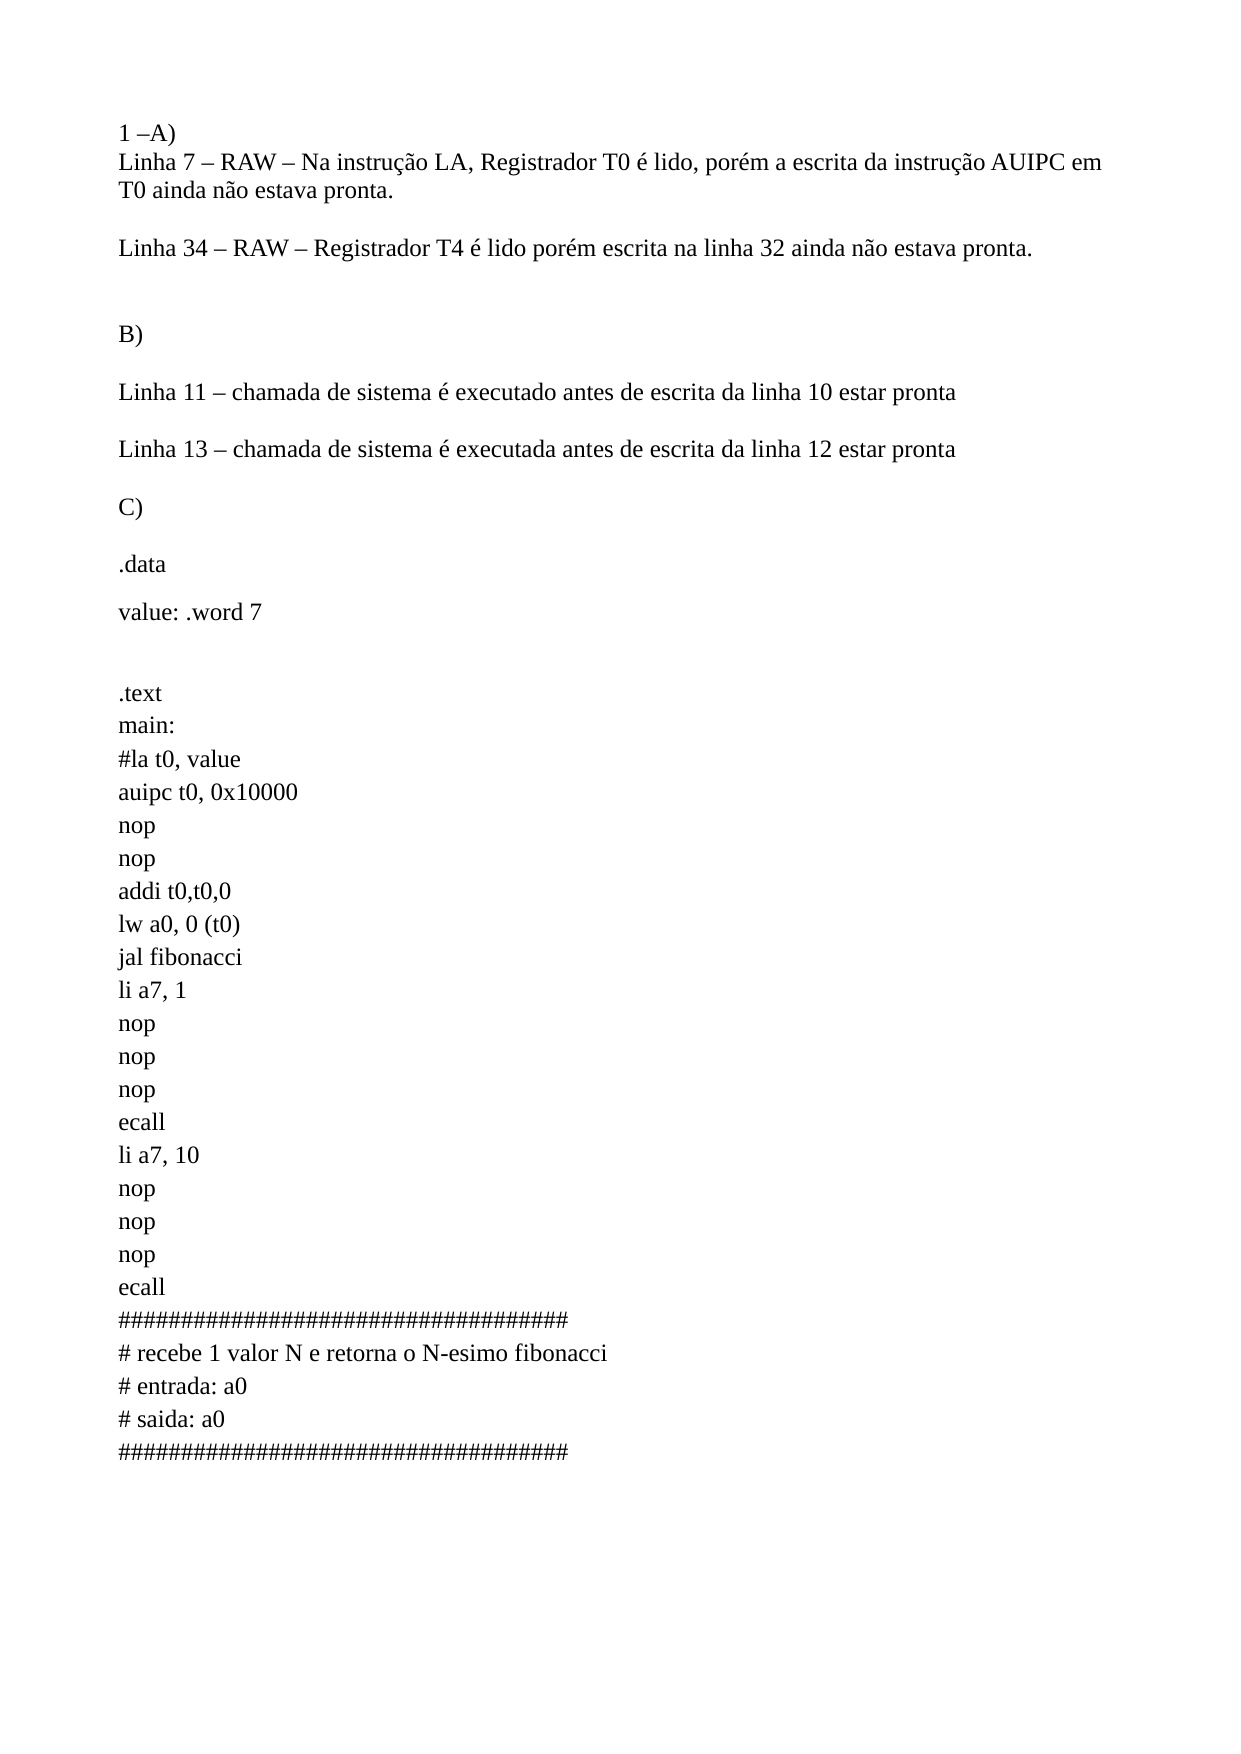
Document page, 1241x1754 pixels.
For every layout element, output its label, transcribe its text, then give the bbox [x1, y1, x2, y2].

text C) [118, 492, 1122, 521]
text nop [118, 810, 1122, 838]
text #la t0, value [118, 744, 1122, 772]
text Linha 34 – RAW – Registrador T4 é lido porém escrita na linha 32 ainda não estava pronta. [118, 233, 1122, 262]
text nop [118, 1008, 1122, 1037]
text nop [118, 1074, 1122, 1103]
text # entrada: a0 [118, 1371, 1122, 1400]
text nop [118, 1173, 1122, 1202]
text auipc t0, 0x10000 [118, 777, 1122, 805]
text Linha 13 – chamada de sistema é executada antes de escrita da linha 12 estar pronta [118, 434, 1122, 463]
text #################################### [118, 1305, 1122, 1334]
text .data [118, 549, 1122, 578]
text jal fibonacci [118, 942, 1122, 971]
text value: .word 7 [118, 597, 1122, 626]
text # saida: a0 [118, 1404, 1122, 1433]
text nop [118, 1206, 1122, 1235]
text ecall [118, 1272, 1122, 1301]
text nop [118, 843, 1122, 871]
text 1 –A) [118, 118, 1122, 147]
text li a7, 1 [118, 975, 1122, 1003]
text lw a0, 0 (t0) [118, 909, 1122, 937]
text # recebe 1 valor N e retorna o N-esimo fibonacci [118, 1338, 1122, 1367]
text main: [118, 711, 1122, 739]
text nop [118, 1041, 1122, 1069]
text nop [118, 1239, 1122, 1268]
text Linha 7 – RAW – Na instrução LA, Registrador T0 é lido, porém a escrita da instrução AUIPC em T0 ainda não estava pronta. [118, 147, 1122, 204]
text #################################### [118, 1437, 1122, 1466]
text B) [118, 319, 1122, 348]
text Linha 11 – chamada de sistema é executado antes de escrita da linha 10 estar pronta [118, 377, 1122, 406]
text addi t0,t0,0 [118, 876, 1122, 904]
text li a7, 10 [118, 1140, 1122, 1169]
text ecall [118, 1107, 1122, 1136]
text .text [118, 678, 1122, 706]
